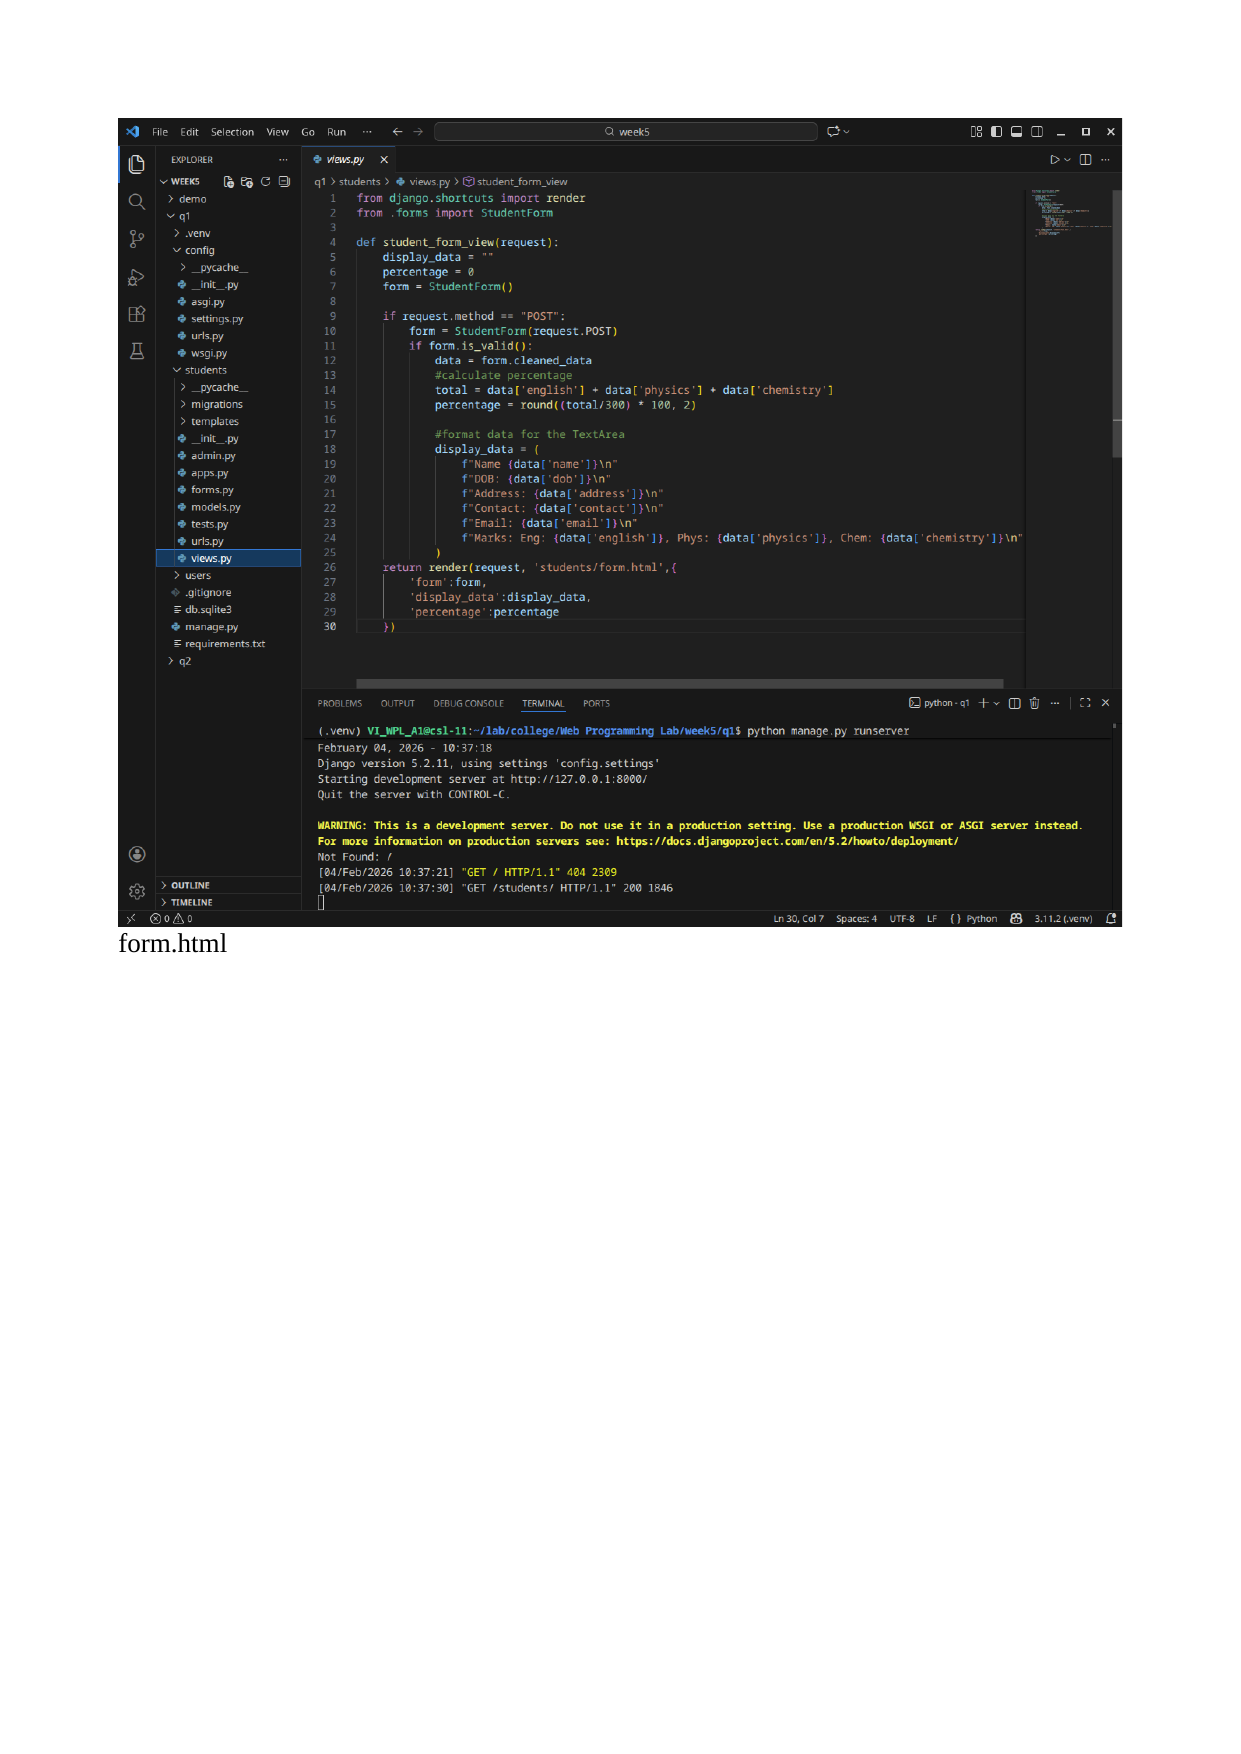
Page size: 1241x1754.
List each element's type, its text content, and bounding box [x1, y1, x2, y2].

picture [118, 118, 1123, 927]
text form.html [118, 927, 1122, 958]
